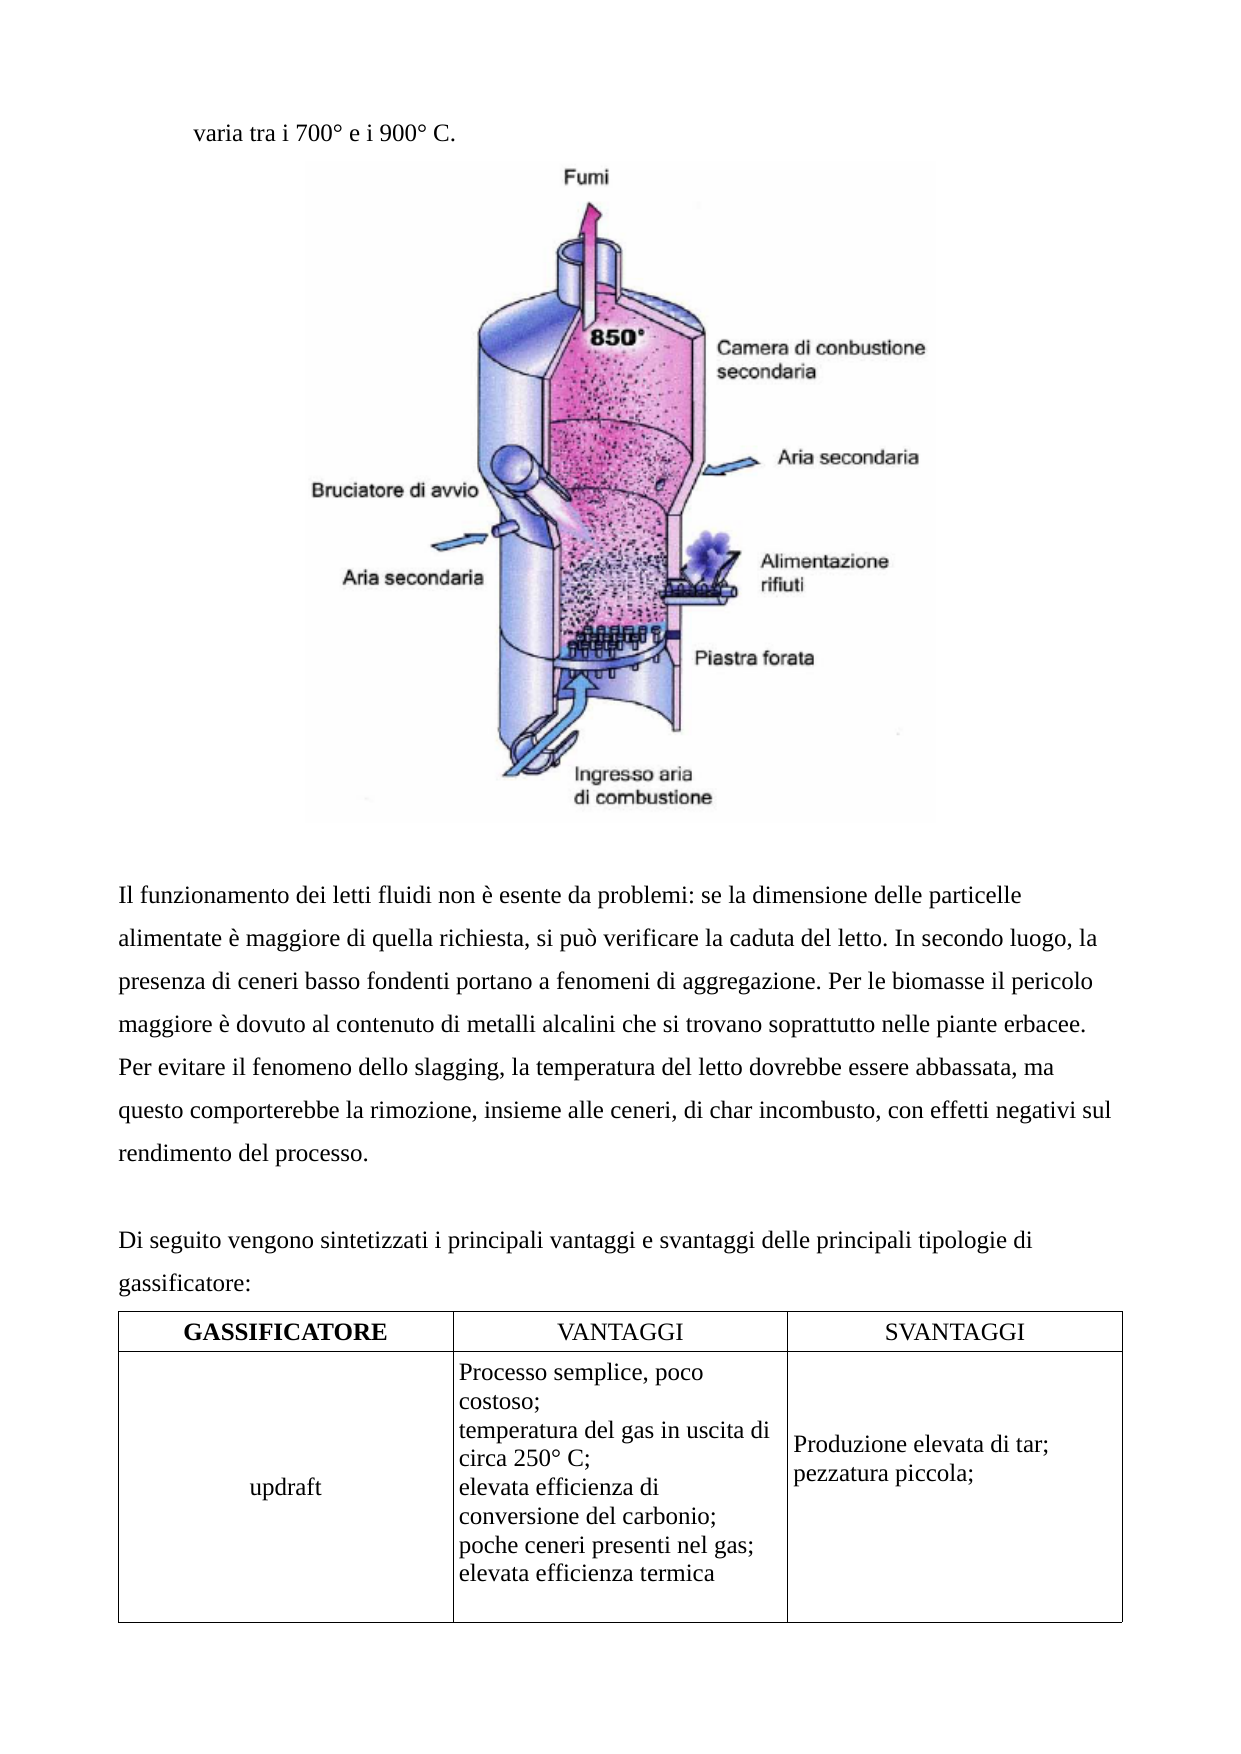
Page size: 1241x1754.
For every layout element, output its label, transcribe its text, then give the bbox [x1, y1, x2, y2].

table_cell updraft [119, 1352, 453, 1622]
table_header SVANTAGGI [788, 1312, 1122, 1351]
picture [304, 161, 936, 823]
text Di seguito vengono sintetizzati i principali vantaggi e svantaggi delle principali tipologie di gassificatore: [118, 1225, 1122, 1297]
table_header VANTAGGI [454, 1312, 787, 1351]
table_cell Produzione elevata di tar; pezzatura piccola; [788, 1352, 1122, 1622]
list varia tra i 700° e i 900° C. [156, 118, 1122, 147]
table_cell Processo semplice, poco costoso; temperatura del gas in uscita di circa 250° C; elevata efficienza di conversione del carbonio; poche ceneri presenti nel gas; elevata efficienza termica [454, 1352, 787, 1622]
text Il funzionamento dei letti fluidi non è esente da problemi: se la dimensione delle particelle alimentate è maggiore di quella richiesta, si può verificare la caduta del letto. In secondo luogo, la presenza di ceneri basso fondenti portano a fenomeni di aggregazione. Per le biomasse il pericolo maggiore è dovuto al contenuto di metalli alcalini che si trovano soprattutto nelle piante erbacee. Per evitare il fenomeno dello slagging, la temperatura del letto dovrebbe essere abbassata, ma questo comporterebbe la rimozione, insieme alle ceneri, di char incombusto, con effetti negativi sul rendimento del processo. [118, 880, 1122, 1167]
table_header GASSIFICATORE [119, 1312, 453, 1351]
